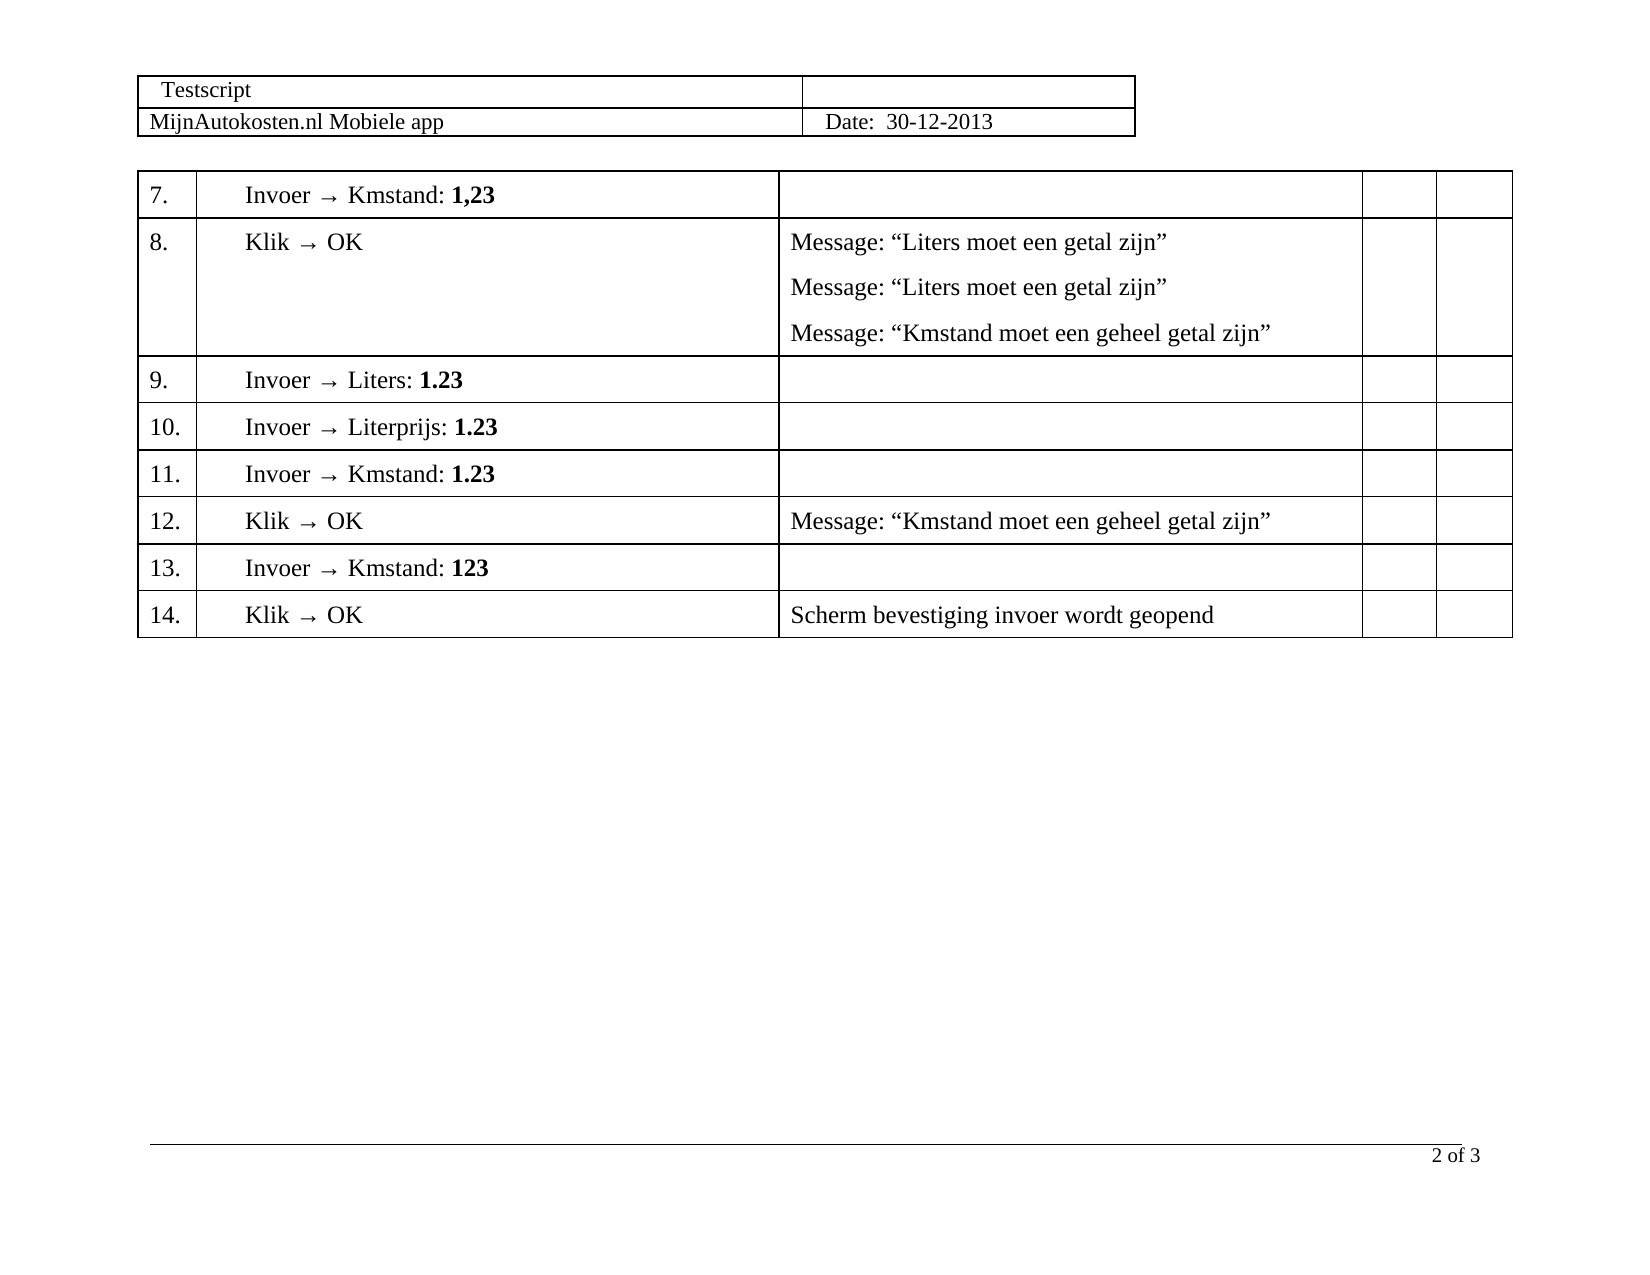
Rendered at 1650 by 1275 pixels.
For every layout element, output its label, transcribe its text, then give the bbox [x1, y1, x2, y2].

table_cell Invoer → Kmstand: 123 [197, 545, 778, 590]
table_cell Invoer → Literprijs: 1.23 [197, 403, 778, 449]
table_cell [139, 357, 196, 402]
table_cell [139, 591, 196, 637]
table_cell [1363, 403, 1436, 449]
table_cell [1437, 497, 1512, 543]
table_cell [139, 172, 196, 217]
table_cell [1437, 451, 1512, 496]
table_cell [1363, 591, 1436, 637]
table_cell [1363, 497, 1436, 543]
table_cell [139, 545, 196, 590]
table_cell [780, 451, 1362, 496]
table_cell [1363, 172, 1436, 217]
table_cell [780, 403, 1362, 449]
table_cell Invoer → Kmstand: 1.23 [197, 451, 778, 496]
table_cell [139, 403, 196, 449]
table_cell Message: “Kmstand moet een geheel getal zijn” [780, 497, 1362, 543]
table_cell Klik → OK [197, 219, 778, 355]
table_cell [780, 172, 1362, 217]
table_cell [139, 497, 196, 543]
table_cell [1363, 545, 1436, 590]
table_cell [1437, 357, 1512, 402]
table_cell Message: “Liters moet een getal zijn” Message: “Liters moet een getal zijn” Message: “Kmstand moet een geheel getal zijn” [780, 219, 1362, 355]
table_cell [1437, 172, 1512, 217]
table_cell [1363, 357, 1436, 402]
table_cell [780, 545, 1362, 590]
table_cell [1437, 591, 1512, 637]
table_cell Klik → OK [197, 591, 778, 637]
table_cell [139, 219, 196, 355]
table_cell [1363, 451, 1436, 496]
table_cell Scherm bevestiging invoer wordt geopend [780, 591, 1362, 637]
table_cell [780, 357, 1362, 402]
table_cell Invoer → Liters: 1.23 [197, 357, 778, 402]
table_cell [1437, 219, 1512, 355]
table_cell Invoer → Kmstand: 1,23 [197, 172, 778, 217]
table_cell Klik → OK [197, 497, 778, 543]
table_cell [1437, 545, 1512, 590]
table_cell [139, 451, 196, 496]
table_cell [1363, 219, 1436, 355]
table_cell [1437, 403, 1512, 449]
